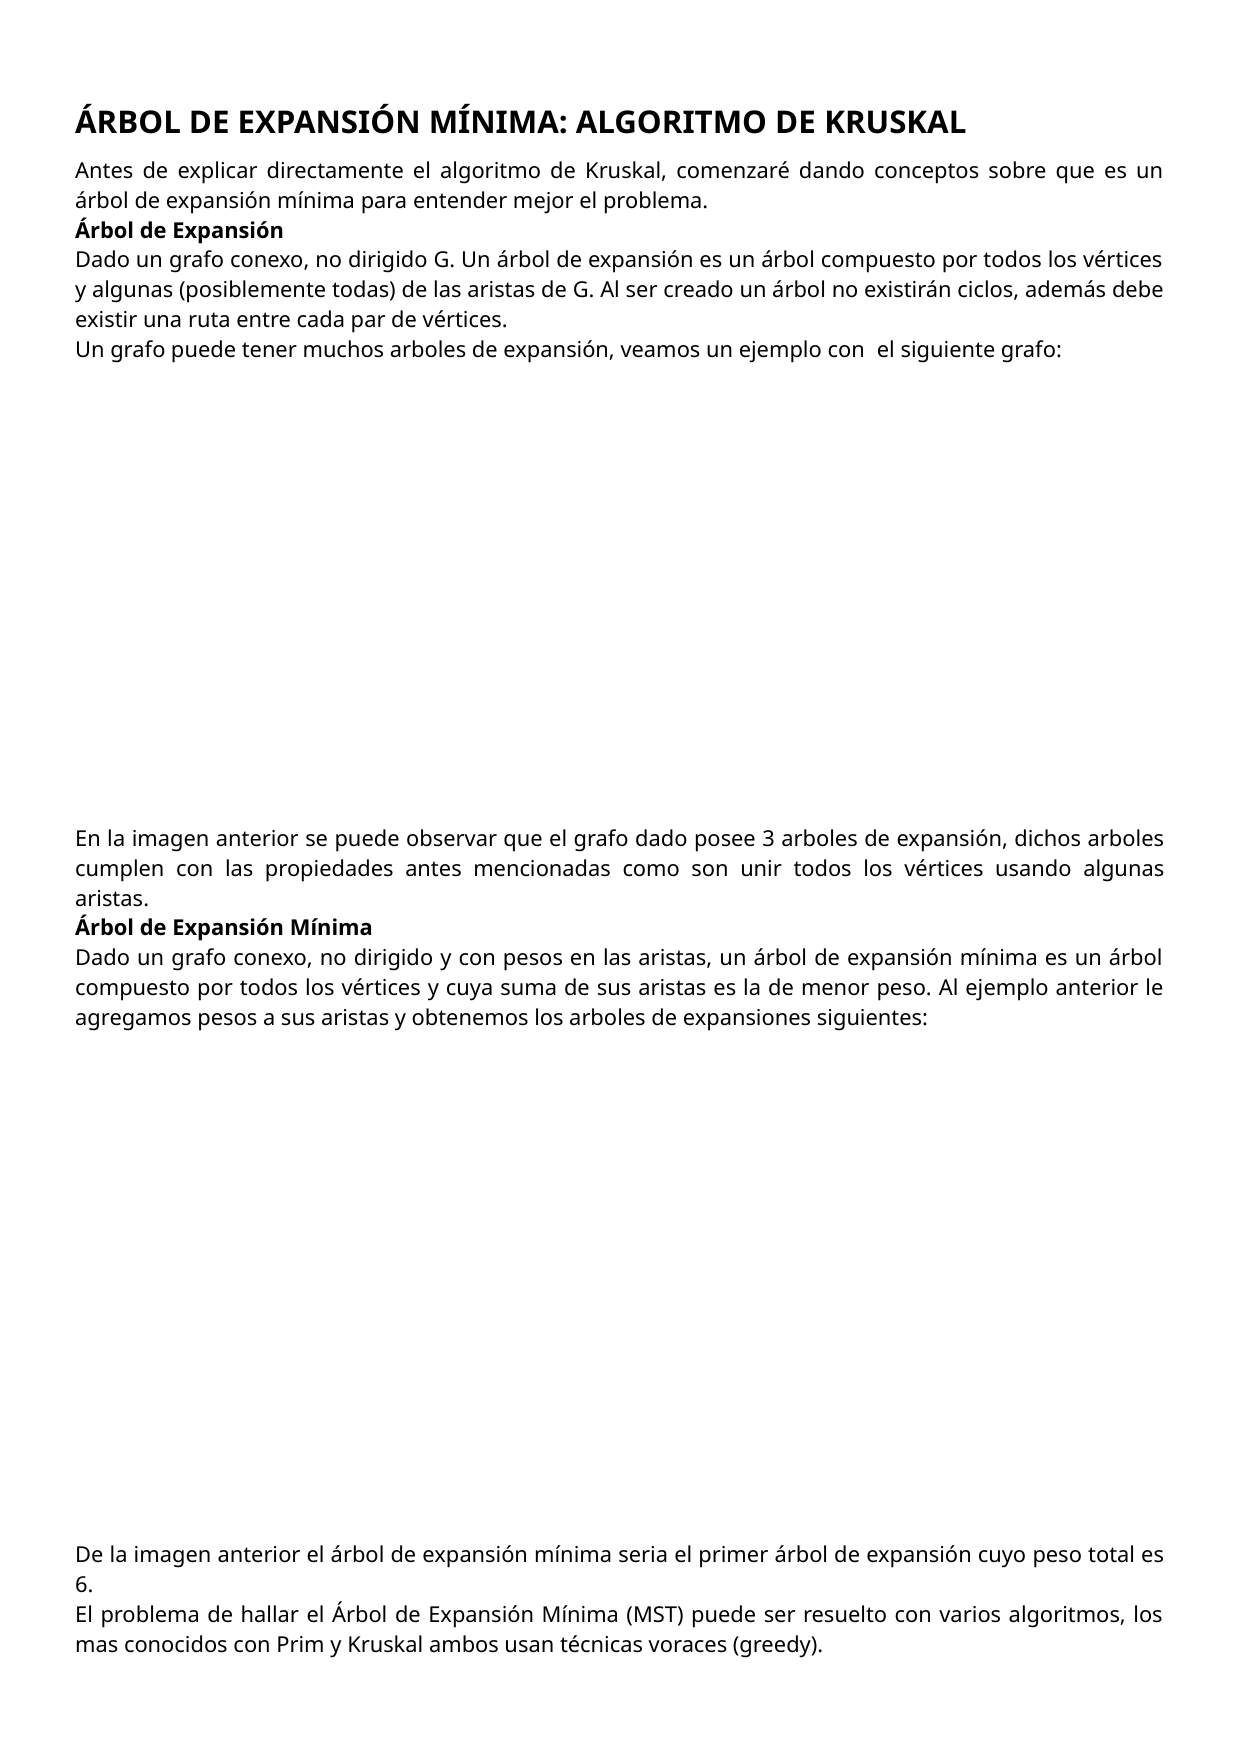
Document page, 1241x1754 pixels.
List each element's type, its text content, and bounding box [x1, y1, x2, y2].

text Dado un grafo conexo, no dirigido G. Un árbol de expansión es un árbol compuesto por todos los vértices y algunas (posiblemente todas) de las aristas de G. Al ser creado un árbol no existirán ciclos, además debe existir una ruta entre cada par de vértices. [75, 244, 1165, 334]
text De la imagen anterior el árbol de expansión mínima seria el primer árbol de expansión cuyo peso total es 6. [75, 1539, 1165, 1599]
text Dado un grafo conexo, no dirigido y con pesos en las aristas, un árbol de expansión mínima es un árbol compuesto por todos los vértices y cuya suma de sus aristas es la de menor peso. Al ejemplo anterior le agregamos pesos a sus aristas y obtenemos los arboles de expansiones siguientes: [75, 942, 1165, 1032]
text Un grafo puede tener muchos arboles de expansión, veamos un ejemplo con el siguiente grafo: [75, 334, 1165, 364]
text Antes de explicar directamente el algoritmo de Kruskal, comenzaré dando conceptos sobre que es un árbol de expansión mínima para entender mejor el problema. [75, 155, 1165, 215]
subtitle ÁRBOL DE EXPANSIÓN MÍNIMA: ALGORITMO DE KRUSKAL [75, 100, 1165, 143]
text Árbol de Expansión [75, 215, 1165, 244]
text En la imagen anterior se puede observar que el grafo dado posee 3 arboles de expansión, dichos arboles cumplen con las propiedades antes mencionadas como son unir todos los vértices usando algunas aristas. [75, 823, 1165, 912]
text El problema de hallar el Árbol de Expansión Mínima (MST) puede ser resuelto con varios algoritmos, los mas conocidos con Prim y Kruskal ambos usan técnicas voraces (greedy). [75, 1599, 1165, 1658]
text Árbol de Expansión Mínima [75, 912, 1165, 942]
